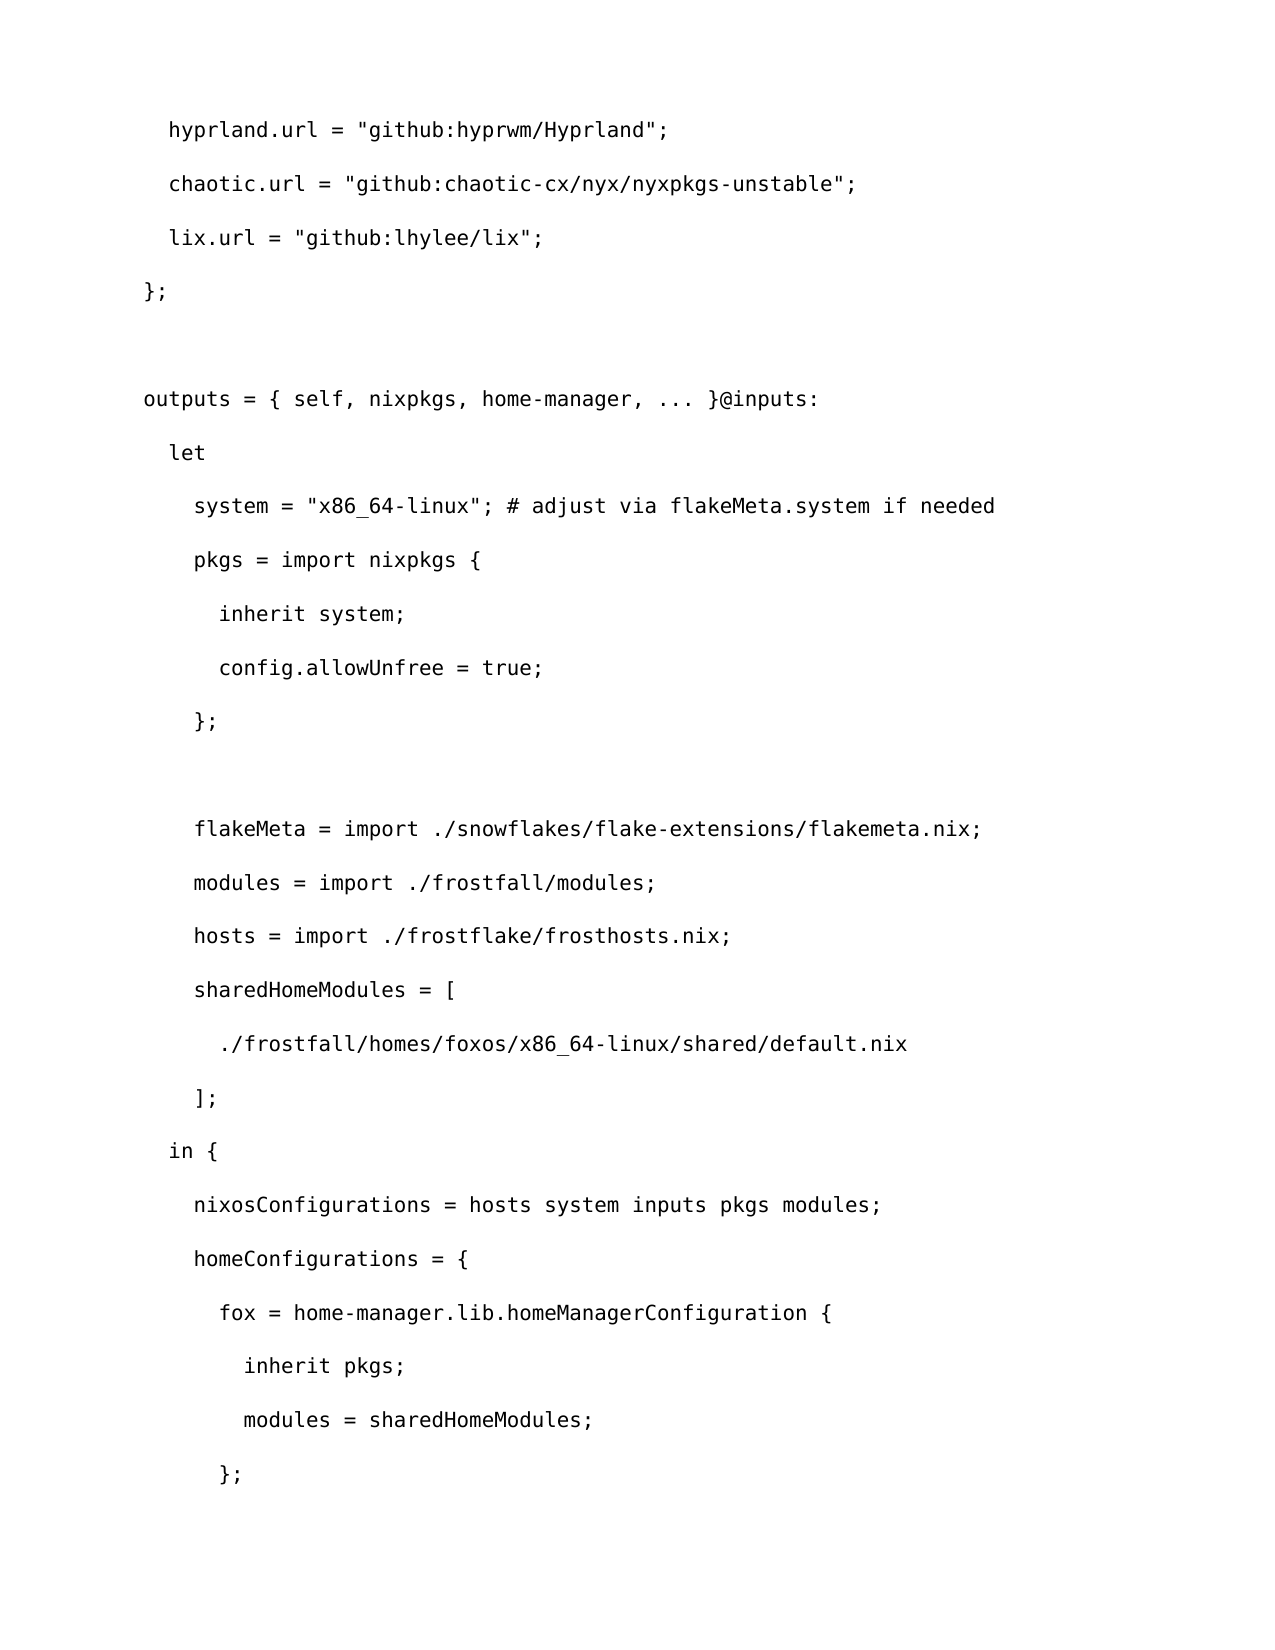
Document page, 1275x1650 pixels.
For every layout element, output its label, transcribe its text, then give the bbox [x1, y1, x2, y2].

text chaotic.url = "github:chaotic-cx/nyx/nyxpkgs-unstable"; [118, 172, 1157, 196]
text }; [118, 279, 1157, 304]
text hosts = import ./frostflake/frosthosts.nix; [118, 924, 1157, 949]
text ]; [118, 1086, 1157, 1110]
text flakeMeta = import ./snowflakes/flake-extensions/flakemeta.nix; [118, 817, 1157, 841]
text in { [118, 1139, 1157, 1164]
text nixosConfigurations = hosts system inputs pkgs modules; [118, 1193, 1157, 1217]
text modules = import ./frostfall/modules; [118, 871, 1157, 895]
text inherit system; [118, 602, 1157, 626]
text lix.url = "github:lhylee/lix"; [118, 226, 1157, 250]
text hyprland.url = "github:hyprwm/Hyprland"; [118, 118, 1157, 142]
text system = "x86_64-linux"; # adjust via flakeMeta.system if needed [118, 494, 1157, 519]
text fox = home-manager.lib.homeManagerConfiguration { [118, 1301, 1157, 1325]
text sharedHomeModules = [ [118, 978, 1157, 1002]
text inherit pkgs; [118, 1354, 1157, 1379]
text config.allowUnfree = true; [118, 656, 1157, 680]
text outputs = { self, nixpkgs, home-manager, ... }@inputs: [118, 387, 1157, 411]
text modules = sharedHomeModules; [118, 1408, 1157, 1432]
text }; [118, 1462, 1157, 1486]
text }; [118, 709, 1157, 734]
text pkgs = import nixpkgs { [118, 548, 1157, 572]
text homeConfigurations = { [118, 1247, 1157, 1271]
text let [118, 441, 1157, 465]
text ./frostfall/homes/foxos/x86_64-linux/shared/default.nix [118, 1032, 1157, 1056]
